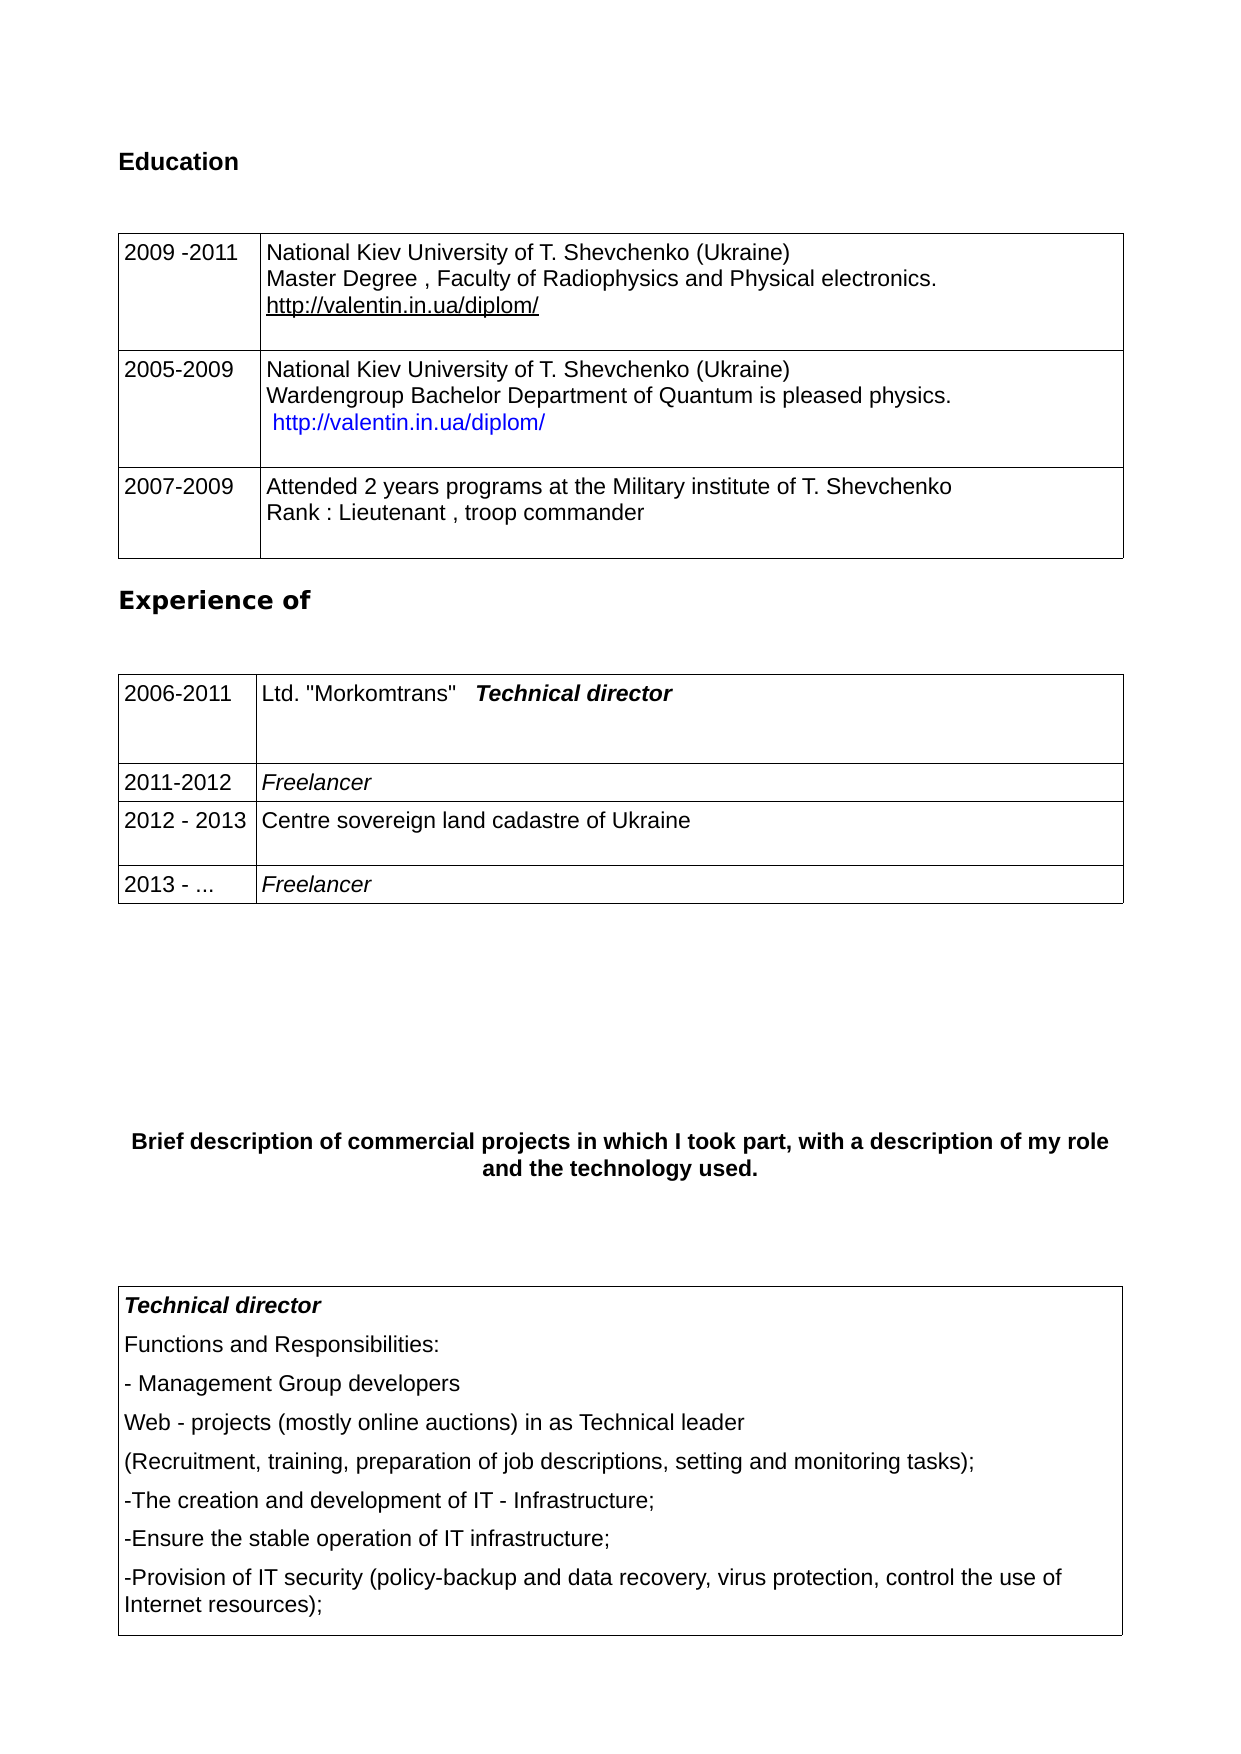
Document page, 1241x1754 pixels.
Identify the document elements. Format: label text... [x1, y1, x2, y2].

table_header Technical director Functions and Responsibilities: - Management Group developers Web - projects (mostly online auctions) in as Technical leader (Recruitment, training, preparation of job descriptions, setting and monitoring tasks); -The creation and development of IT - Infrastructure; -Ensure the stable operation of IT infrastructure; -Provision of IT security (policy-backup and data recovery, virus protection, control the use of Internet resources); [119, 1287, 1122, 1635]
text Experience of [118, 587, 1122, 616]
table_cell 2012 - 2013 [119, 802, 256, 865]
table_header National Kiev University of T. Shevchenko (Ukraine) Master Degree , Faculty of Radiophysics and Physical electronics. http://valentin.in.ua/diplom/ [261, 234, 1123, 350]
table_header 2009 -2011 [119, 234, 260, 350]
table_header 2006-2011 [119, 675, 256, 763]
table_cell Centre sovereign land cadastre of Ukraine [257, 802, 1123, 865]
table_cell Freelancer [257, 866, 1123, 903]
table_cell 2005-2009 [119, 351, 260, 467]
table_header Ltd. "Morkomtrans" Technical director [257, 675, 1123, 763]
table_cell Attended 2 years programs at the Military institute of T. Shevchenko Rank : Lieutenant , troop commander [261, 468, 1123, 558]
text Brief description of commercial projects in which I took part, with a description of my role and the technology used. [118, 1128, 1122, 1181]
text Education [118, 147, 1122, 176]
table_cell 2013 - ... [119, 866, 256, 903]
table_cell National Kiev University of T. Shevchenko (Ukraine) Wardengroup Bachelor Department of Quantum is pleased physics. http://valentin.in.ua/diplom/ [261, 351, 1123, 467]
table_cell 2011-2012 [119, 764, 256, 801]
table_cell 2007-2009 [119, 468, 260, 558]
table_cell Freelancer [257, 764, 1123, 801]
